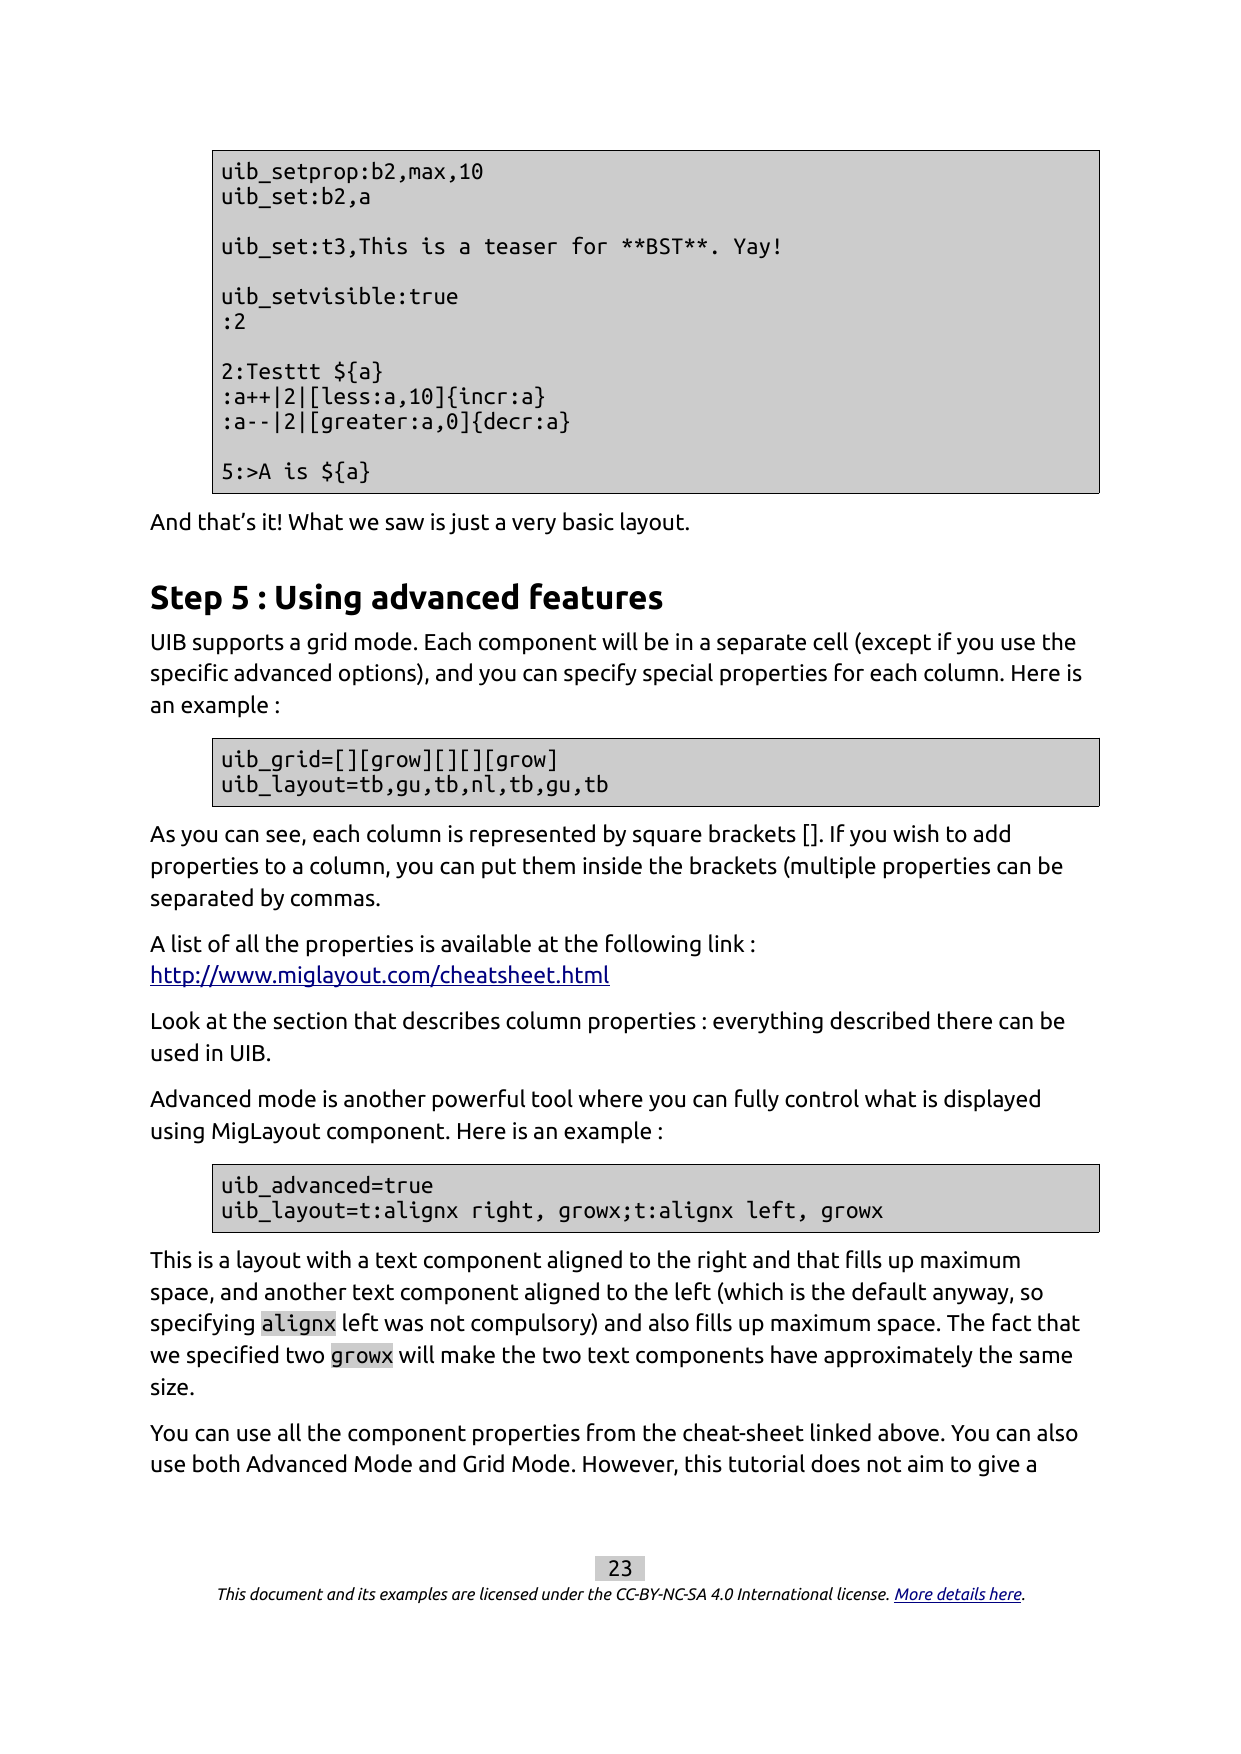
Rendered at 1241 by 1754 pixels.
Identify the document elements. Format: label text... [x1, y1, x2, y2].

text :a++|2|[less:a,10]{incr:a} [213, 375, 1099, 400]
text uib_set:b2,a [213, 175, 1099, 200]
text Advanced mode is another powerful tool where you can fully control what is displayed using MigLayout component. Here is an example : [150, 1086, 1090, 1143]
text uib_set:t3,This is a teaser for **BST**. Yay! [213, 225, 1099, 250]
text uib_grid=[][grow][][][grow] [213, 739, 1099, 763]
text :2 [213, 300, 1099, 325]
text As you can see, each column is represented by square brackets []. If you wish to add properties to a column, you can put them inside the brackets (multiple properties can be separated by commas. [150, 821, 1090, 910]
text UIB supports a grid mode. Each component will be in a separate cell (except if you use the specific advanced options), and you can specify special properties for each column. Here is an example : [150, 628, 1090, 717]
text A list of all the properties is available at the following link : http://www.miglayout.com/cheatsheet.html [150, 930, 1090, 988]
subtitle Step 5 : Using advanced features [150, 577, 1090, 616]
text And that’s it! What we saw is just a very basic layout. [150, 508, 1090, 534]
text This is a layout with a text component aligned to the right and that fills up maximum space, and another text component aligned to the left (which is the default anyway, so specifying alignx left was not compulsory) and also fills up maximum space. The fact that we specified two growx will make the two text components have approximately the same size. [150, 1247, 1090, 1399]
text uib_setvisible:true [213, 275, 1099, 300]
text :a--|2|[greater:a,0]{decr:a} [213, 400, 1099, 425]
text 2:Testtt ${a} [213, 350, 1099, 375]
text 5:>A is ${a} [213, 450, 1099, 493]
text uib_advanced=true [213, 1165, 1099, 1189]
text You can use all the component properties from the cheat-sheet linked above. You can also use both Advanced Mode and Grid Mode. However, this tutorial does not aim to give a [150, 1419, 1090, 1477]
text uib_setprop:b2,max,10 [213, 151, 1099, 175]
text uib_layout=tb,gu,tb,nl,tb,gu,tb [213, 763, 1099, 806]
text uib_layout=t:alignx right, growx;t:alignx left, growx [213, 1189, 1099, 1232]
text Look at the section that describes column properties : everything described there can be used in UIB. [150, 1008, 1090, 1066]
